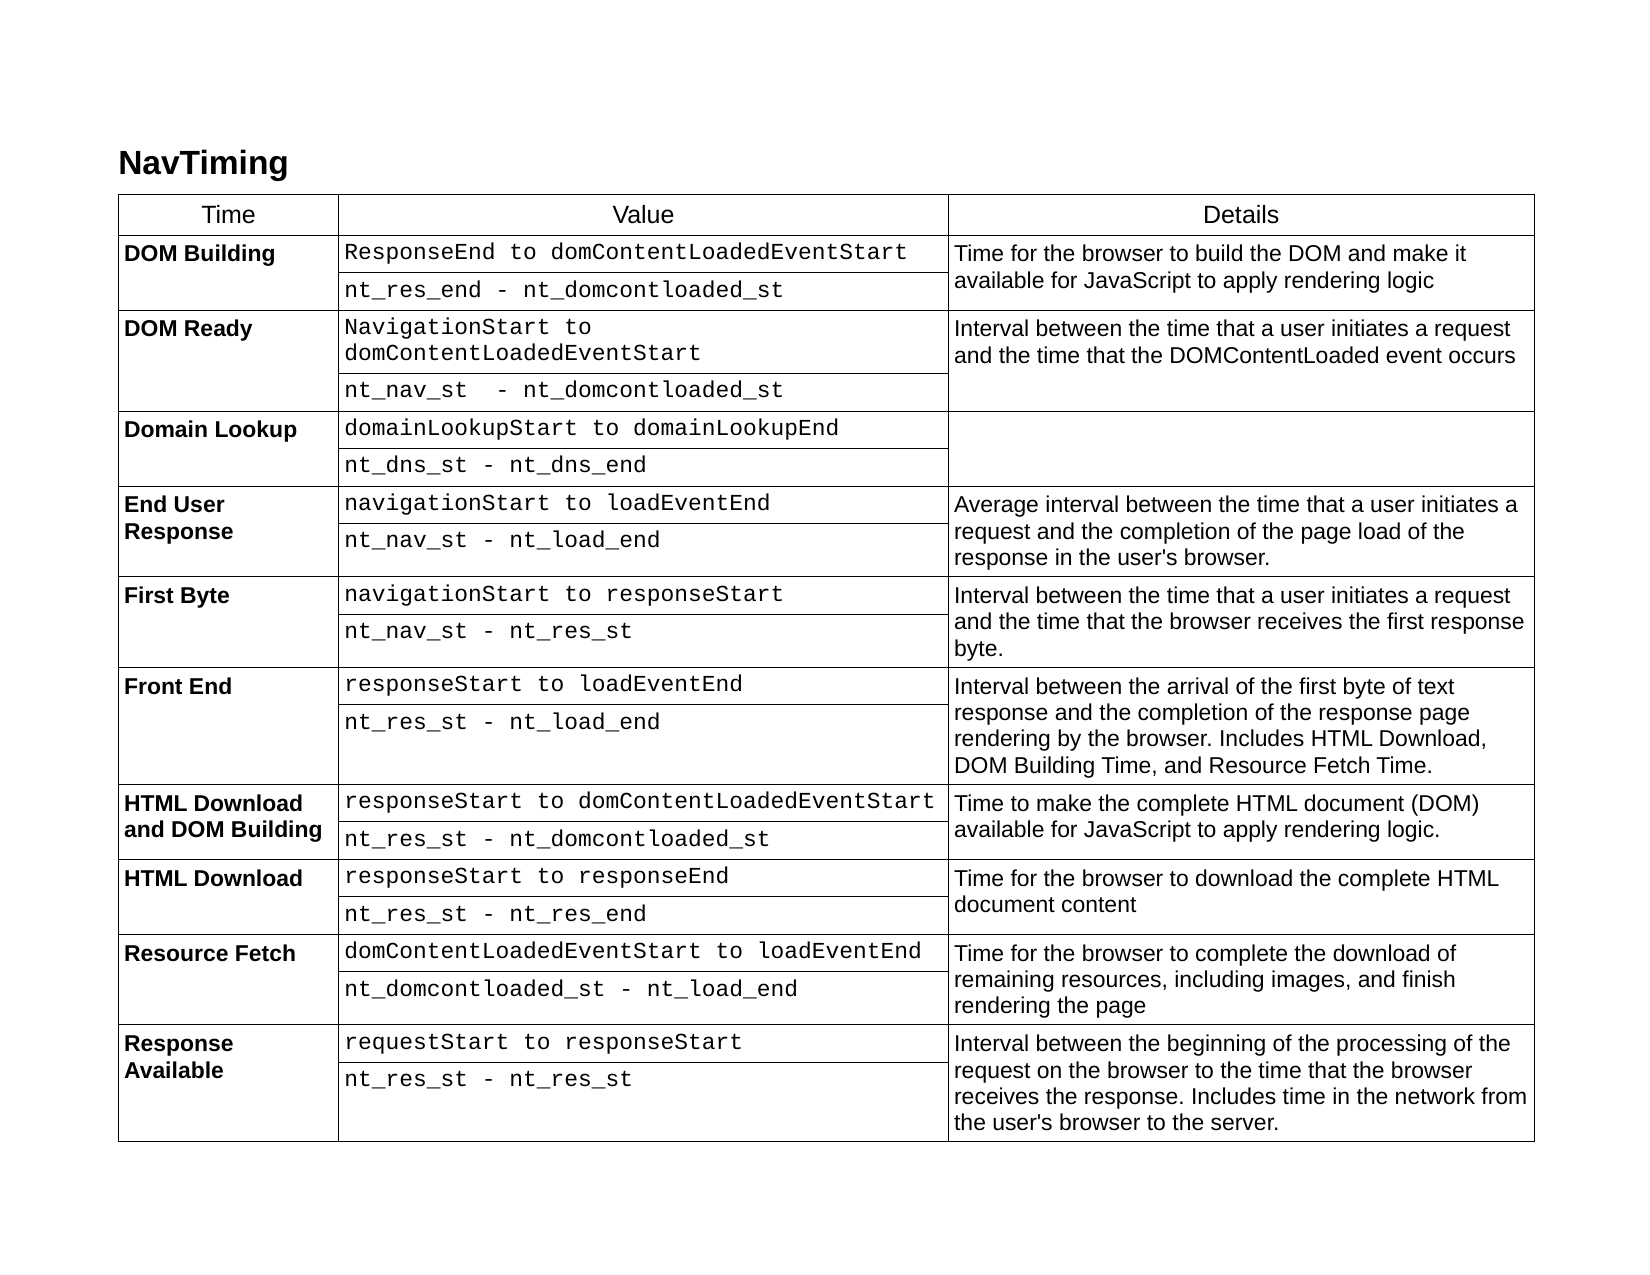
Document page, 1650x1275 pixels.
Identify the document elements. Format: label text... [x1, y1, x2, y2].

table_cell Time for the browser to complete the download of remaining resources, including images, and finish rendering the page [949, 935, 1534, 1024]
table_cell Resource Fetch [119, 935, 338, 1024]
table_cell nt_domcontloaded_st - nt_load_end [339, 972, 948, 1024]
table_cell Interval between the time that a user initiates a request and the time that the browser receives the first response byte. [949, 577, 1534, 667]
table_cell nt_res_st - nt_res_end [339, 897, 948, 934]
table_cell domContentLoadedEventStart to loadEventEnd [339, 935, 948, 971]
table_cell navigationStart to responseStart [339, 577, 948, 614]
table_cell Interval between the time that a user initiates a request and the time that the DOMContentLoaded event occurs [949, 311, 1534, 411]
table_cell First Byte [119, 577, 338, 667]
table_cell Interval between the beginning of the processing of the request on the browser to the time that the browser receives the response. Includes time in the network from the user's browser to the server. [949, 1025, 1534, 1141]
table_cell nt_nav_st - nt_domcontloaded_st [339, 374, 948, 411]
table_cell nt_nav_st - nt_res_st [339, 615, 948, 667]
table_cell Domain Lookup [119, 412, 338, 486]
table_cell responseStart to responseEnd [339, 860, 948, 896]
table_cell Time for the browser to download the complete HTML document content [949, 860, 1534, 934]
table_cell HTML Download and DOM Building [119, 785, 338, 859]
table_header Time [119, 195, 338, 234]
subtitle NavTiming [118, 143, 1532, 182]
table_header Details [949, 195, 1534, 234]
table_cell Time to make the complete HTML document (DOM) available for JavaScript to apply rendering logic. [949, 785, 1534, 859]
table_cell nt_nav_st - nt_load_end [339, 524, 948, 576]
table_cell nt_dns_st - nt_dns_end [339, 449, 948, 486]
table_cell Response Available [119, 1025, 338, 1141]
table_cell HTML Download [119, 860, 338, 934]
table_cell Average interval between the time that a user initiates a request and the completion of the page load of the response in the user's browser. [949, 487, 1534, 576]
table_cell [949, 412, 1534, 486]
table_cell nt_res_st - nt_domcontloaded_st [339, 822, 948, 859]
table_cell nt_res_end - nt_domcontloaded_st [339, 273, 948, 309]
table_cell domainLookupStart to domainLookupEnd [339, 412, 948, 448]
table_cell NavigationStart to domContentLoadedEventStart [339, 311, 948, 373]
table_cell responseStart to domContentLoadedEventStart [339, 785, 948, 821]
table_cell nt_res_st - nt_load_end [339, 705, 948, 784]
table_cell navigationStart to loadEventEnd [339, 487, 948, 523]
table_cell requestStart to responseStart [339, 1025, 948, 1062]
table_cell Time for the browser to build the DOM and make it available for JavaScript to apply rendering logic [949, 236, 1534, 309]
table_cell DOM Ready [119, 311, 338, 411]
table_cell Interval between the arrival of the first byte of text response and the completion of the response page rendering by the browser. Includes HTML Download, DOM Building Time, and Resource Fetch Time. [949, 668, 1534, 784]
table_cell DOM Building [119, 236, 338, 309]
table_header Value [339, 195, 948, 234]
table_cell End User Response [119, 487, 338, 576]
table_cell Front End [119, 668, 338, 784]
table_cell nt_res_st - nt_res_st [339, 1063, 948, 1141]
table_cell responseStart to loadEventEnd [339, 668, 948, 704]
table_cell ResponseEnd to domContentLoadedEventStart [339, 236, 948, 272]
